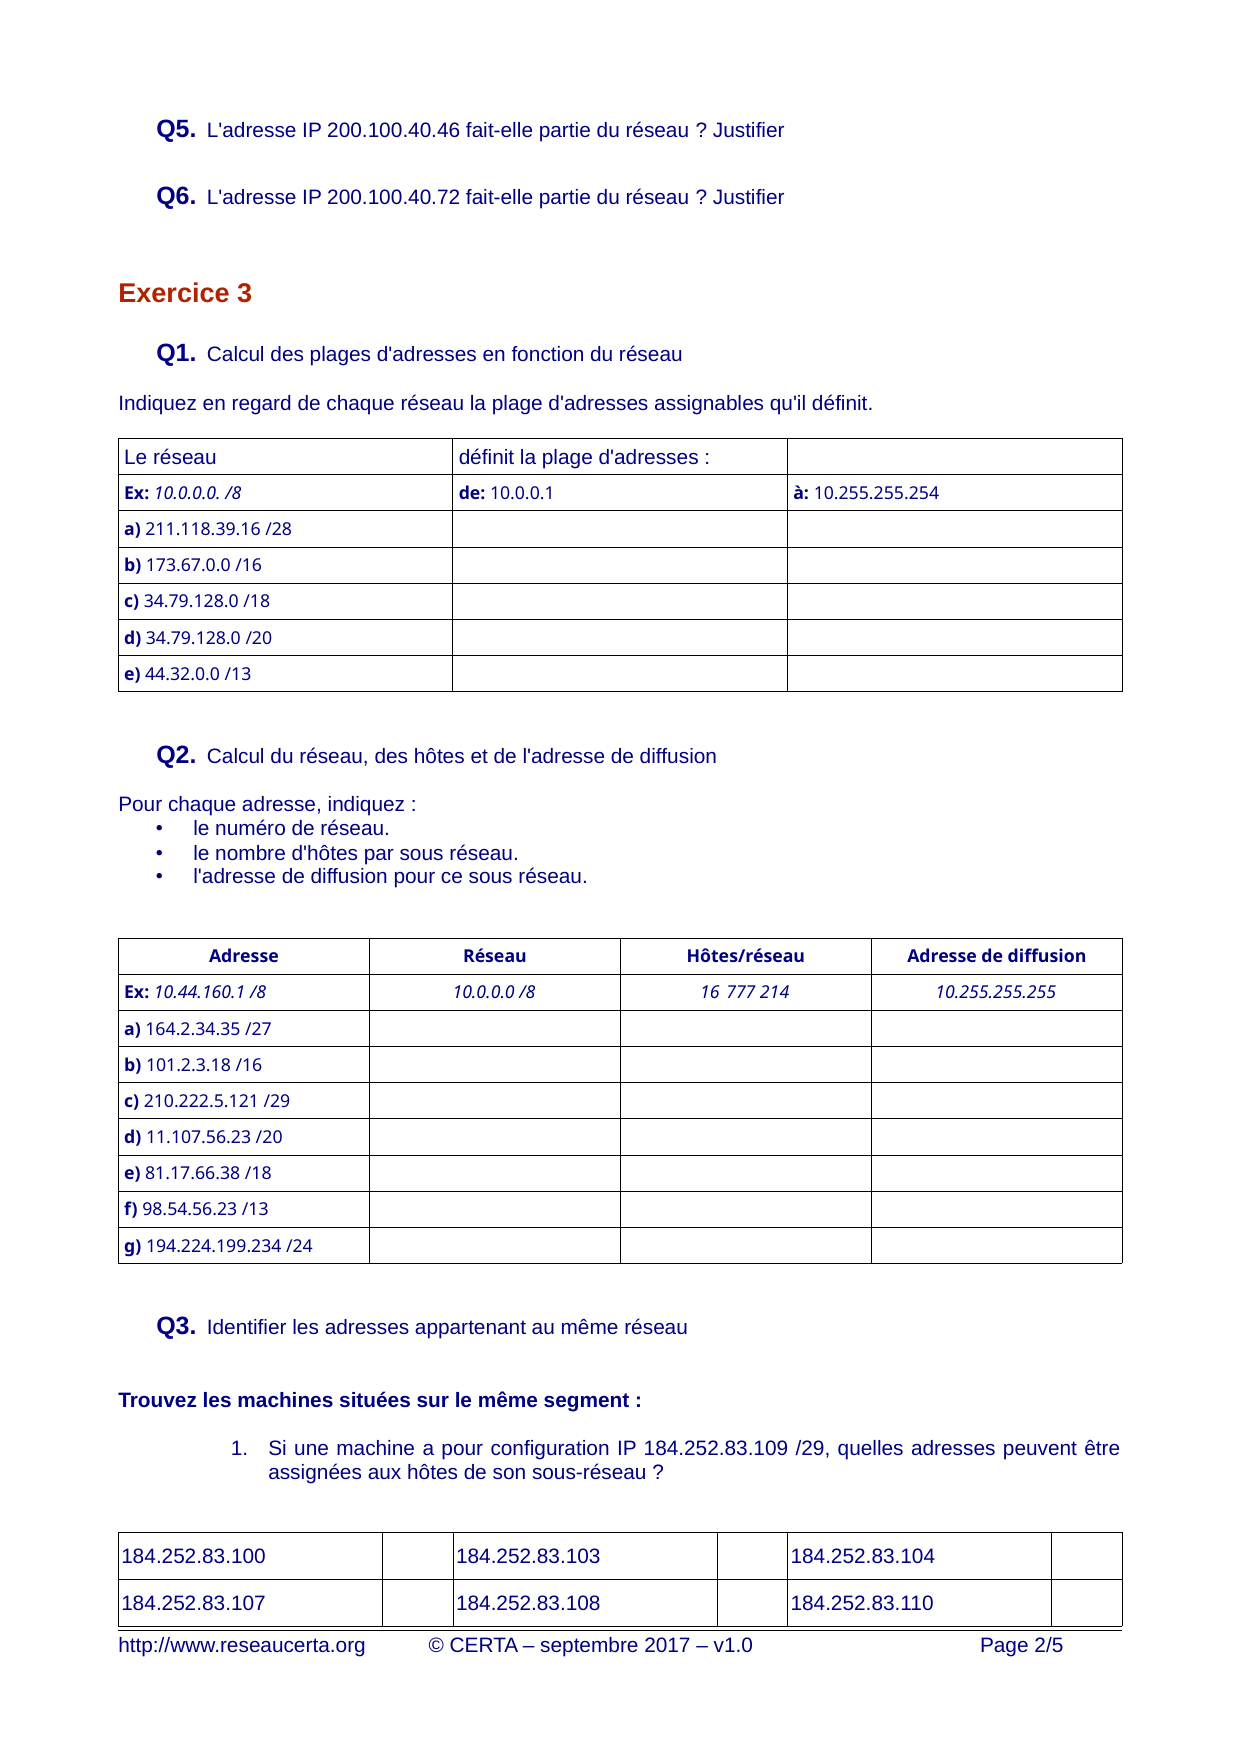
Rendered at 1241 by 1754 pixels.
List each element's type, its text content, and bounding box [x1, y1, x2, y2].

table_header Adresse de diffusion [872, 939, 1122, 974]
table_cell [872, 1083, 1122, 1118]
table_cell Ex: 10.0.0.0. /8 [119, 475, 452, 510]
list Si une machine a pour configuration IP 184.252.83.109 /29, quelles adresses peuvent être assignées aux hôtes de son sous-réseau ? [231, 1436, 1122, 1484]
table_cell [621, 1119, 871, 1154]
table_cell [872, 1047, 1122, 1082]
table_header 184.252.83.103 [454, 1533, 717, 1579]
table_cell [872, 1119, 1122, 1154]
list L'adresse IP 200.100.40.46 fait-elle partie du réseau ? Justifier [156, 113, 1122, 142]
table_cell [788, 548, 1122, 583]
table_cell [1052, 1580, 1122, 1626]
table_cell [788, 620, 1122, 655]
text Indiquez en regard de chaque réseau la plage d'adresses assignables qu'il définit. [118, 390, 1122, 414]
table_cell f) 98.54.56.23 /13 [119, 1192, 369, 1227]
table_header [1052, 1533, 1122, 1579]
table_cell [370, 1119, 620, 1154]
table_header définit la plage d'adresses : [453, 439, 787, 474]
table_cell b) 173.67.0.0 /16 [119, 548, 452, 583]
table_header [718, 1533, 787, 1579]
list l'adresse de diffusion pour ce sous réseau. [156, 864, 1122, 888]
table_header Hôtes/réseau [621, 939, 871, 974]
table_cell d) 34.79.128.0 /20 [119, 620, 452, 655]
text Pour chaque adresse, indiquez : [118, 792, 1122, 816]
table_header [788, 439, 1122, 474]
list le numéro de réseau. [156, 816, 1122, 840]
list le nombre d'hôtes par sous réseau. [156, 840, 1122, 864]
table_cell Ex: 10.44.160.1 /8 [119, 975, 369, 1010]
table_header [383, 1533, 453, 1579]
table_cell [370, 1228, 620, 1263]
table_cell [621, 1192, 871, 1227]
table_cell [872, 1192, 1122, 1227]
table_header 184.252.83.100 [119, 1533, 382, 1579]
list L'adresse IP 200.100.40.72 fait-elle partie du réseau ? Justifier [156, 181, 1122, 209]
table_header Réseau [370, 939, 620, 974]
table_cell [453, 548, 787, 583]
table_cell [621, 1083, 871, 1118]
table_cell 184.252.83.108 [454, 1580, 717, 1626]
table_cell [788, 584, 1122, 619]
table_cell 16 777 214 [621, 975, 871, 1010]
table_cell [370, 1156, 620, 1191]
table_cell [370, 1192, 620, 1227]
table_cell c) 34.79.128.0 /18 [119, 584, 452, 619]
table_cell [788, 656, 1122, 691]
table_cell 184.252.83.107 [119, 1580, 382, 1626]
table_cell de: 10.0.0.1 [453, 475, 787, 510]
list Calcul du réseau, des hôtes et de l'adresse de diffusion [156, 739, 1122, 768]
table_cell g) 194.224.199.234 /24 [119, 1228, 369, 1263]
table_cell e) 81.17.66.38 /18 [119, 1156, 369, 1191]
table_cell 10.255.255.255 [872, 975, 1122, 1010]
table_cell 10.0.0.0 /8 [370, 975, 620, 1010]
table_cell [370, 1011, 620, 1046]
table_cell d) 11.107.56.23 /20 [119, 1119, 369, 1154]
table_cell c) 210.222.5.121 /29 [119, 1083, 369, 1118]
table_cell [621, 1156, 871, 1191]
table_cell [872, 1011, 1122, 1046]
table_header Adresse [119, 939, 369, 974]
table_cell [621, 1011, 871, 1046]
table_cell [718, 1580, 787, 1626]
table_cell [872, 1156, 1122, 1191]
table_cell [370, 1083, 620, 1118]
table_cell a) 164.2.34.35 /27 [119, 1011, 369, 1046]
table_cell à: 10.255.255.254 [788, 475, 1122, 510]
table_cell [621, 1228, 871, 1263]
table_cell 184.252.83.110 [788, 1580, 1051, 1626]
table_cell [383, 1580, 453, 1626]
table_cell [453, 620, 787, 655]
table_header Le réseau [119, 439, 452, 474]
table_cell [453, 511, 787, 547]
table_cell [453, 656, 787, 691]
table_cell b) 101.2.3.18 /16 [119, 1047, 369, 1082]
table_cell [872, 1228, 1122, 1263]
table_cell [453, 584, 787, 619]
table_header 184.252.83.104 [788, 1533, 1051, 1579]
table_cell a) 211.118.39.16 /28 [119, 511, 452, 547]
table_cell [788, 511, 1122, 547]
list Calcul des plages d'adresses en fonction du réseau [156, 338, 1122, 366]
table_cell [370, 1047, 620, 1082]
list Identifier les adresses appartenant au même réseau [156, 1311, 1122, 1340]
table_cell e) 44.32.0.0 /13 [119, 656, 452, 691]
table_cell [621, 1047, 871, 1082]
text Trouvez les machines situées sur le même segment : [118, 1388, 1122, 1412]
subtitle Exercice 3 [118, 277, 1122, 308]
